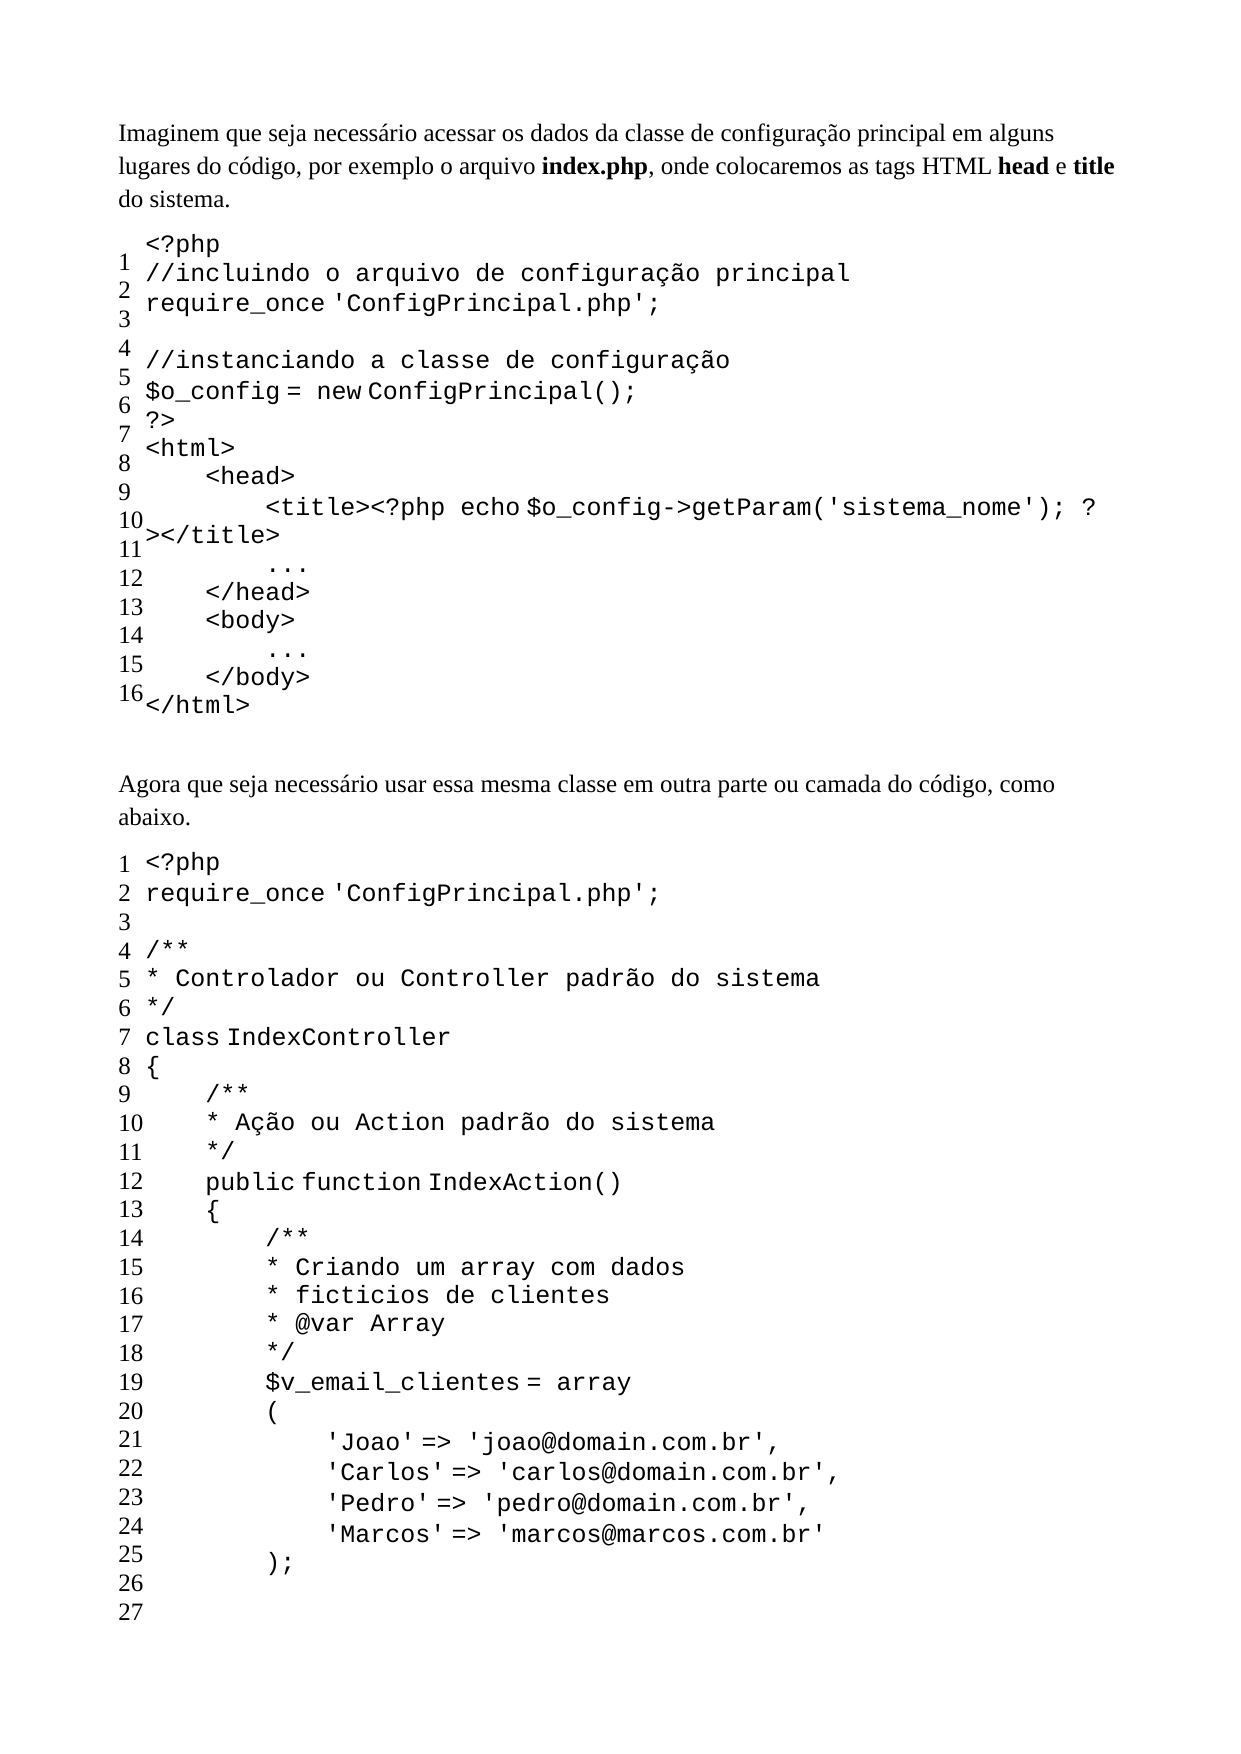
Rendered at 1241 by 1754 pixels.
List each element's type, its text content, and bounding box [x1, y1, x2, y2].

text Imaginem que seja necessário acessar os dados da classe de configuração principal em alguns lugares do código, por exemplo o arquivo index.php, onde colocaremos as tags HTML head e title do sistema. [118, 118, 1122, 213]
table_header <?php require_once 'ConfigPrincipal.php'; /** * Controlador ou Controller padrão do sistema */ class IndexController { /** * Ação ou Action padrão do sistema */ public function IndexAction() { /** * Criando um array com dados * ficticios de clientes * @var Array */ $v_email_clientes = array ( 'Joao' => 'joao@domain.com.br', 'Carlos' => 'carlos@domain.com.br', 'Pedro' => 'pedro@domain.com.br', 'Marcos' => 'marcos@marcos.com.br' ); [145, 850, 1122, 1626]
text Agora que seja necessário usar essa mesma classe em outra parte ou camada do código, como abaixo. [118, 769, 1122, 831]
table_header 1 2 3 4 5 6 7 8 9 10 11 12 13 14 15 16 [118, 232, 145, 721]
table_header 1 2 3 4 5 6 7 8 9 10 11 12 13 14 15 16 17 18 19 20 21 22 23 24 25 26 27 [118, 850, 145, 1626]
table_header <?php //incluindo o arquivo de configuração principal require_once 'ConfigPrincipal.php'; //instanciando a classe de configuração $o_config = new ConfigPrincipal(); ?> <html> <head> <title><?php echo $o_config->getParam('sistema_nome'); ?></title> ... </head> <body> ... </body> </html> [145, 232, 1122, 721]
